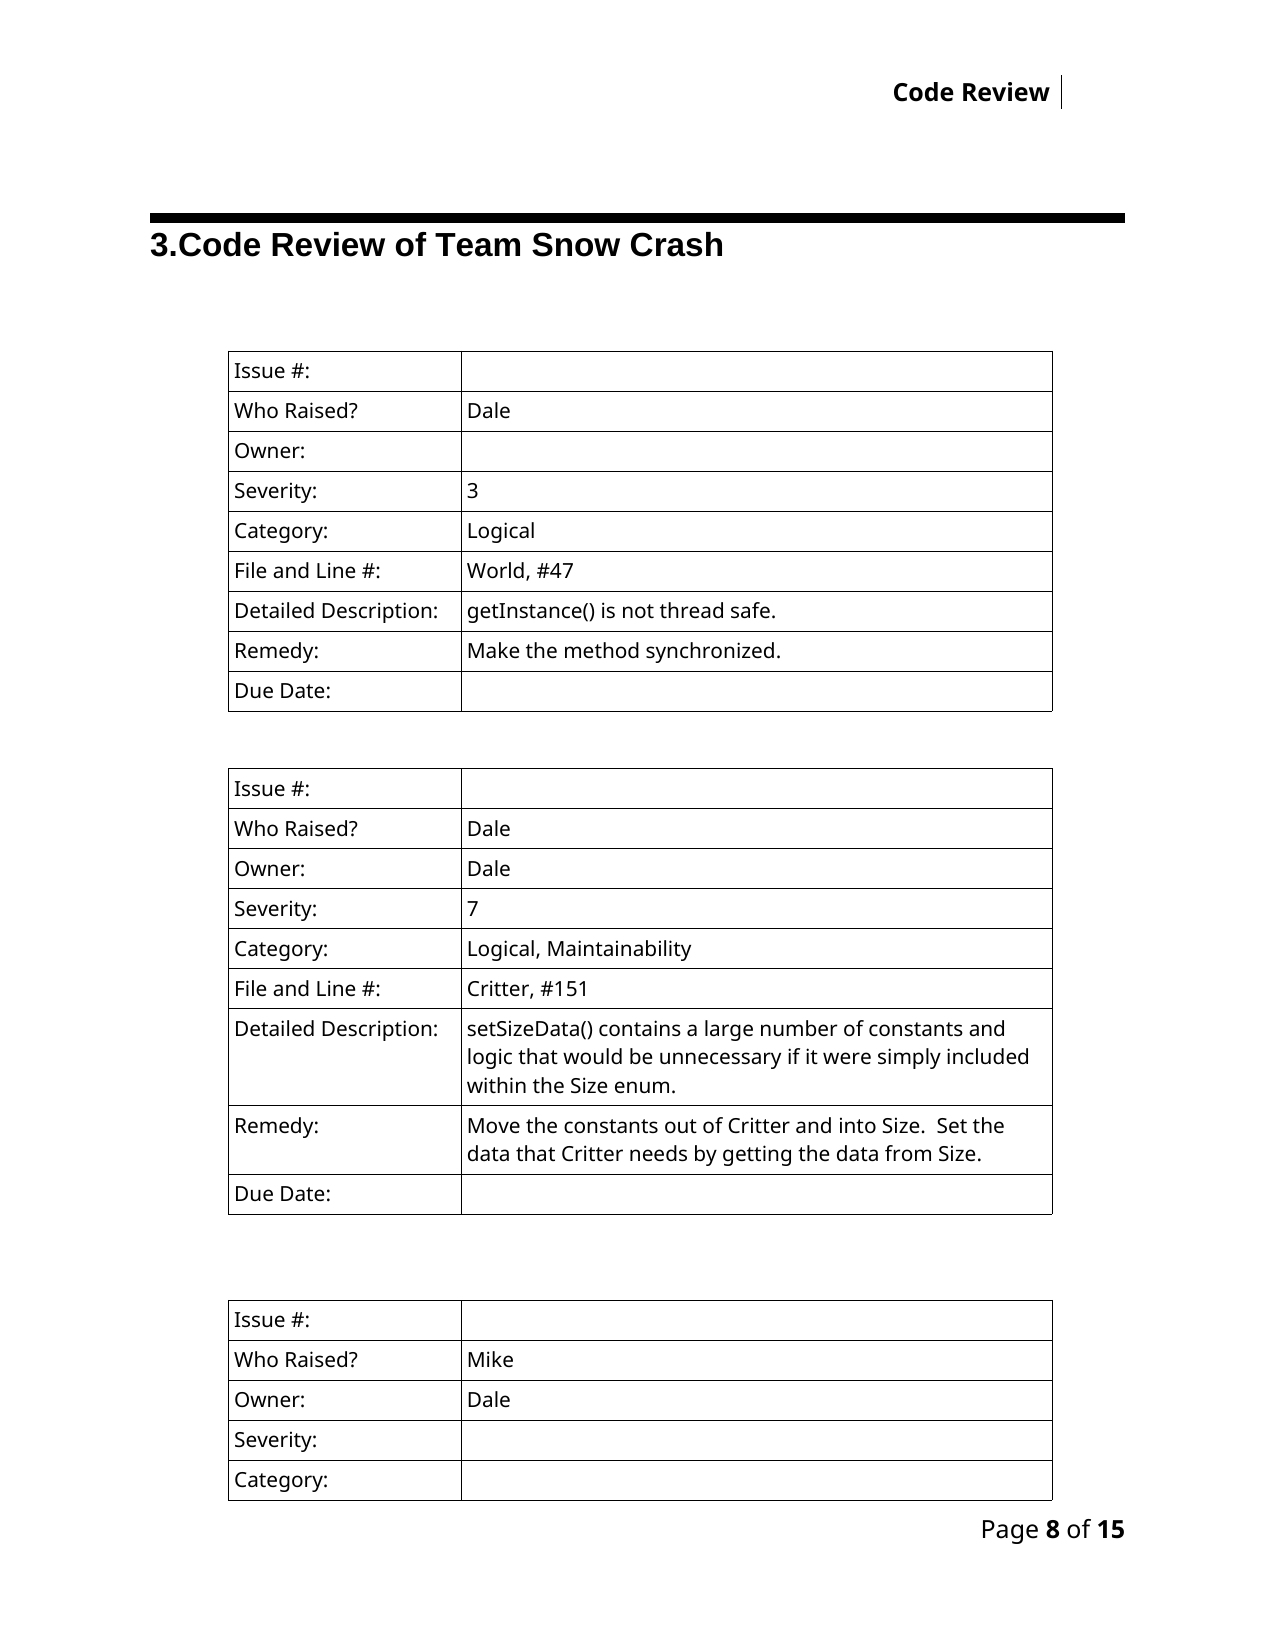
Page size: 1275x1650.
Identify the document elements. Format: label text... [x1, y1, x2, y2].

table_cell Category: [229, 1461, 461, 1500]
table_cell Dale [462, 392, 1052, 431]
table_cell [462, 432, 1052, 471]
table_cell Dale [462, 809, 1052, 848]
table_cell Logical [462, 512, 1052, 551]
table_cell Owner: [229, 1381, 461, 1420]
table_cell Who Raised? [229, 392, 461, 431]
table_cell Make the method synchronized. [462, 632, 1052, 671]
table_cell [462, 1461, 1052, 1500]
table_cell Due Date: [229, 1175, 461, 1213]
table_cell Who Raised? [229, 809, 461, 848]
table_cell File and Line #: [229, 552, 461, 591]
table_header [462, 1301, 1052, 1340]
table_header Issue #: [229, 1301, 461, 1340]
table_cell [462, 672, 1052, 711]
table_cell [462, 1175, 1052, 1213]
subtitle Code Review of Team Snow Crash [150, 223, 1125, 263]
table_cell Severity: [229, 472, 461, 511]
table_cell Remedy: [229, 1106, 461, 1173]
table_cell Severity: [229, 1421, 461, 1460]
table_header Issue #: [229, 352, 461, 391]
table_cell getInstance() is not thread safe. [462, 592, 1052, 631]
table_cell Detailed Description: [229, 592, 461, 631]
table_cell Owner: [229, 849, 461, 888]
table_cell Dale [462, 1381, 1052, 1420]
table_cell setSizeData() contains a large number of constants and logic that would be unnecessary if it were simply included within the Size enum. [462, 1009, 1052, 1105]
table_cell Mike [462, 1341, 1052, 1380]
table_cell Owner: [229, 432, 461, 471]
table_cell Due Date: [229, 672, 461, 711]
table_cell Move the constants out of Critter and into Size. Set the data that Critter needs by getting the data from Size. [462, 1106, 1052, 1173]
table_cell Remedy: [229, 632, 461, 671]
table_cell [462, 1421, 1052, 1460]
table_header Issue #: [229, 769, 461, 808]
table_cell World, #47 [462, 552, 1052, 591]
table_cell Critter, #151 [462, 969, 1052, 1008]
table_cell Detailed Description: [229, 1009, 461, 1105]
table_cell File and Line #: [229, 969, 461, 1008]
table_cell Category: [229, 929, 461, 968]
table_header [462, 352, 1052, 391]
table_cell 7 [462, 889, 1052, 928]
table_cell 3 [462, 472, 1052, 511]
table_cell Logical, Maintainability [462, 929, 1052, 968]
table_cell Severity: [229, 889, 461, 928]
table_cell Who Raised? [229, 1341, 461, 1380]
table_cell Dale [462, 849, 1052, 888]
table_cell Category: [229, 512, 461, 551]
table_header [462, 769, 1052, 808]
